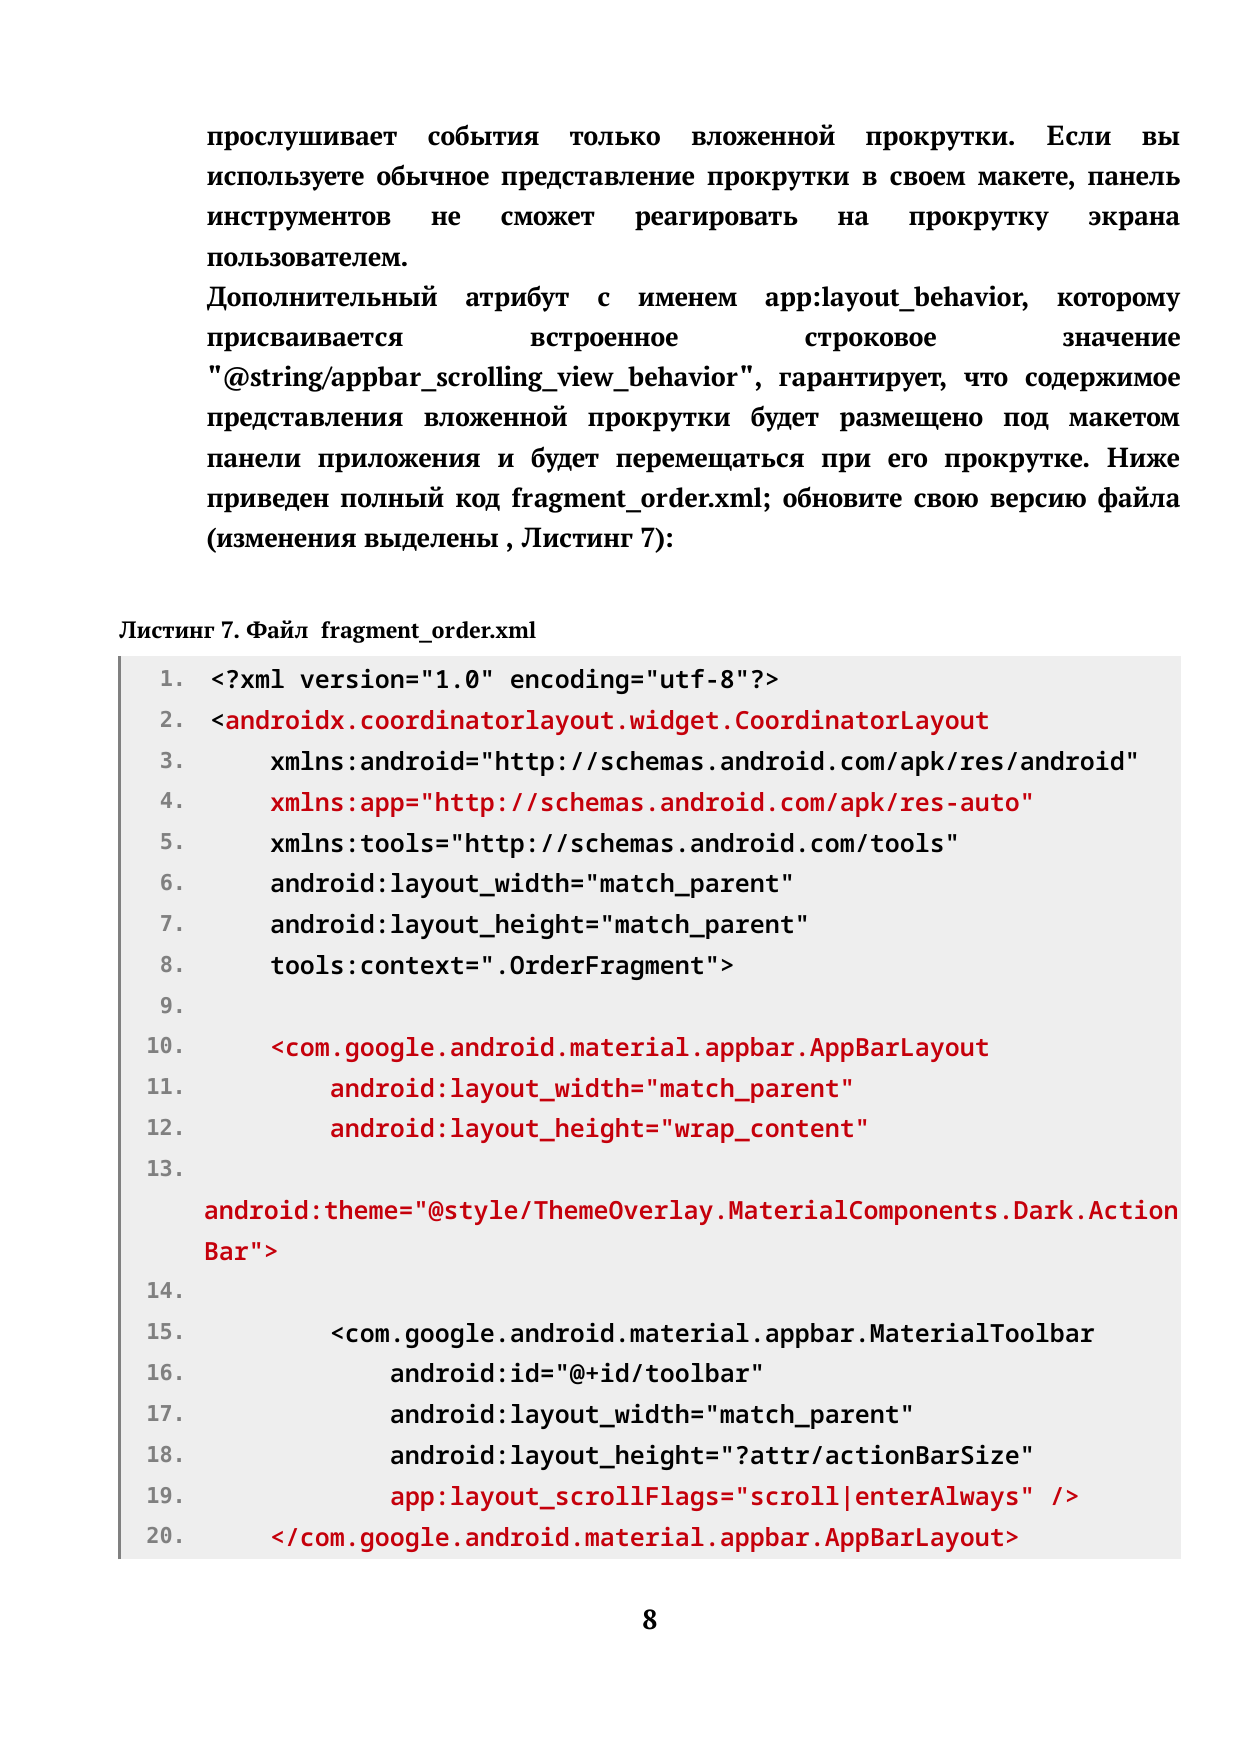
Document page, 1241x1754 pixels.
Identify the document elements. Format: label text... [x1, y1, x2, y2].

list xmlns:app="http://schemas.android.com/apk/res-auto" [121, 778, 1181, 818]
list android:layout_width="match_parent" [121, 860, 1181, 900]
list android:layout_height="match_parent" [121, 901, 1181, 941]
list <com.google.android.material.appbar.AppBarLayout [121, 1023, 1181, 1063]
list android:layout_width="match_parent" [121, 1391, 1181, 1431]
list android:layout_height="?attr/actionBarSize" [121, 1432, 1181, 1472]
list xmlns:android="http://schemas.android.com/apk/res/android" [121, 738, 1181, 778]
list </com.google.android.material.appbar.AppBarLayout> [121, 1513, 1181, 1559]
list app:layout_scrollFlags="scroll|enterAlways" /> [121, 1473, 1181, 1513]
list tools:context=".OrderFragment"> [121, 942, 1181, 982]
text Листинг 7. Файл fragment_order.xml [118, 615, 1181, 644]
list <?xml version="1.0" encoding="utf-8"?> [121, 656, 1181, 696]
list <androidx.coordinatorlayout.widget.CoordinatorLayout [121, 697, 1181, 737]
list прослушивает события только вложенной прокрутки. Если вы используете обычное представление прокрутки в своем макете, панель инструментов не сможет реагировать на прокрутку экрана пользователем. [156, 118, 1181, 272]
list Дополнительный атрибут с именем app:layout_behavior, которому присваивается встроенное строковое значение "@string/appbar_scrolling_view_behavior", гарантирует, что содержимое представления вложенной прокрутки будет размещено под макетом панели приложения и будет перемещаться при его прокрутке. Ниже приведен полный код fragment_order.xml; обновите свою версию файла (изменения выделены , Листинг 7): [156, 279, 1181, 554]
list android:theme="@style/ThemeOverlay.MaterialComponents.Dark.ActionBar"> [121, 1146, 1181, 1268]
list android:id="@+id/toolbar" [121, 1350, 1181, 1390]
list android:layout_height="wrap_content" [121, 1105, 1181, 1145]
list <com.google.android.material.appbar.MaterialToolbar [121, 1309, 1181, 1349]
list xmlns:tools="http://schemas.android.com/tools" [121, 819, 1181, 859]
list android:layout_width="match_parent" [121, 1064, 1181, 1104]
